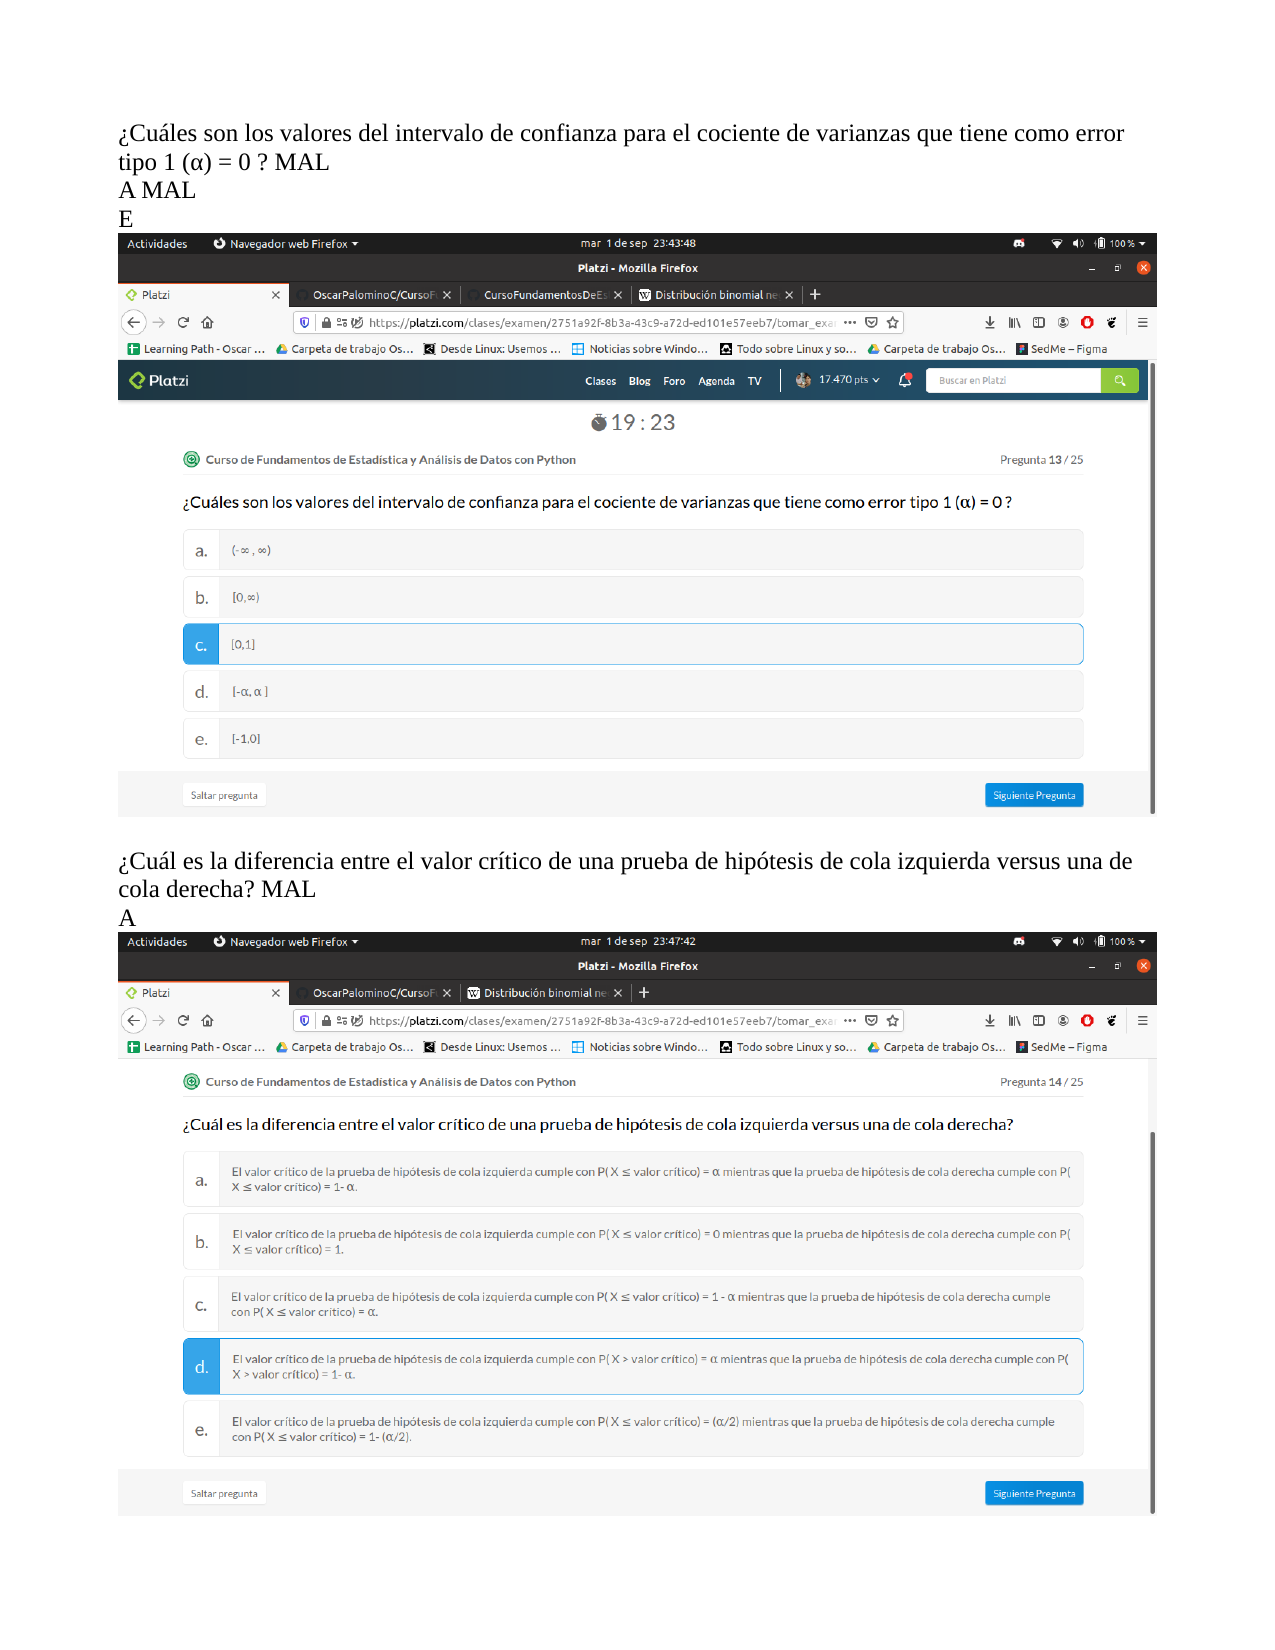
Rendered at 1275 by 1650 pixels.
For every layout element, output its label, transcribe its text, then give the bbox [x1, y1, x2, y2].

text A [118, 903, 1157, 932]
text ¿Cuál es la diferencia entre el valor crítico de una prueba de hipótesis de cola izquierda versus una de cola derecha? MAL [118, 846, 1157, 903]
text E [118, 204, 1157, 233]
text ¿Cuáles son los valores del intervalo de confianza para el cociente de varianzas que tiene como error tipo 1 (α) = 0 ? MAL [118, 118, 1157, 176]
text A MAL [118, 176, 1157, 204]
